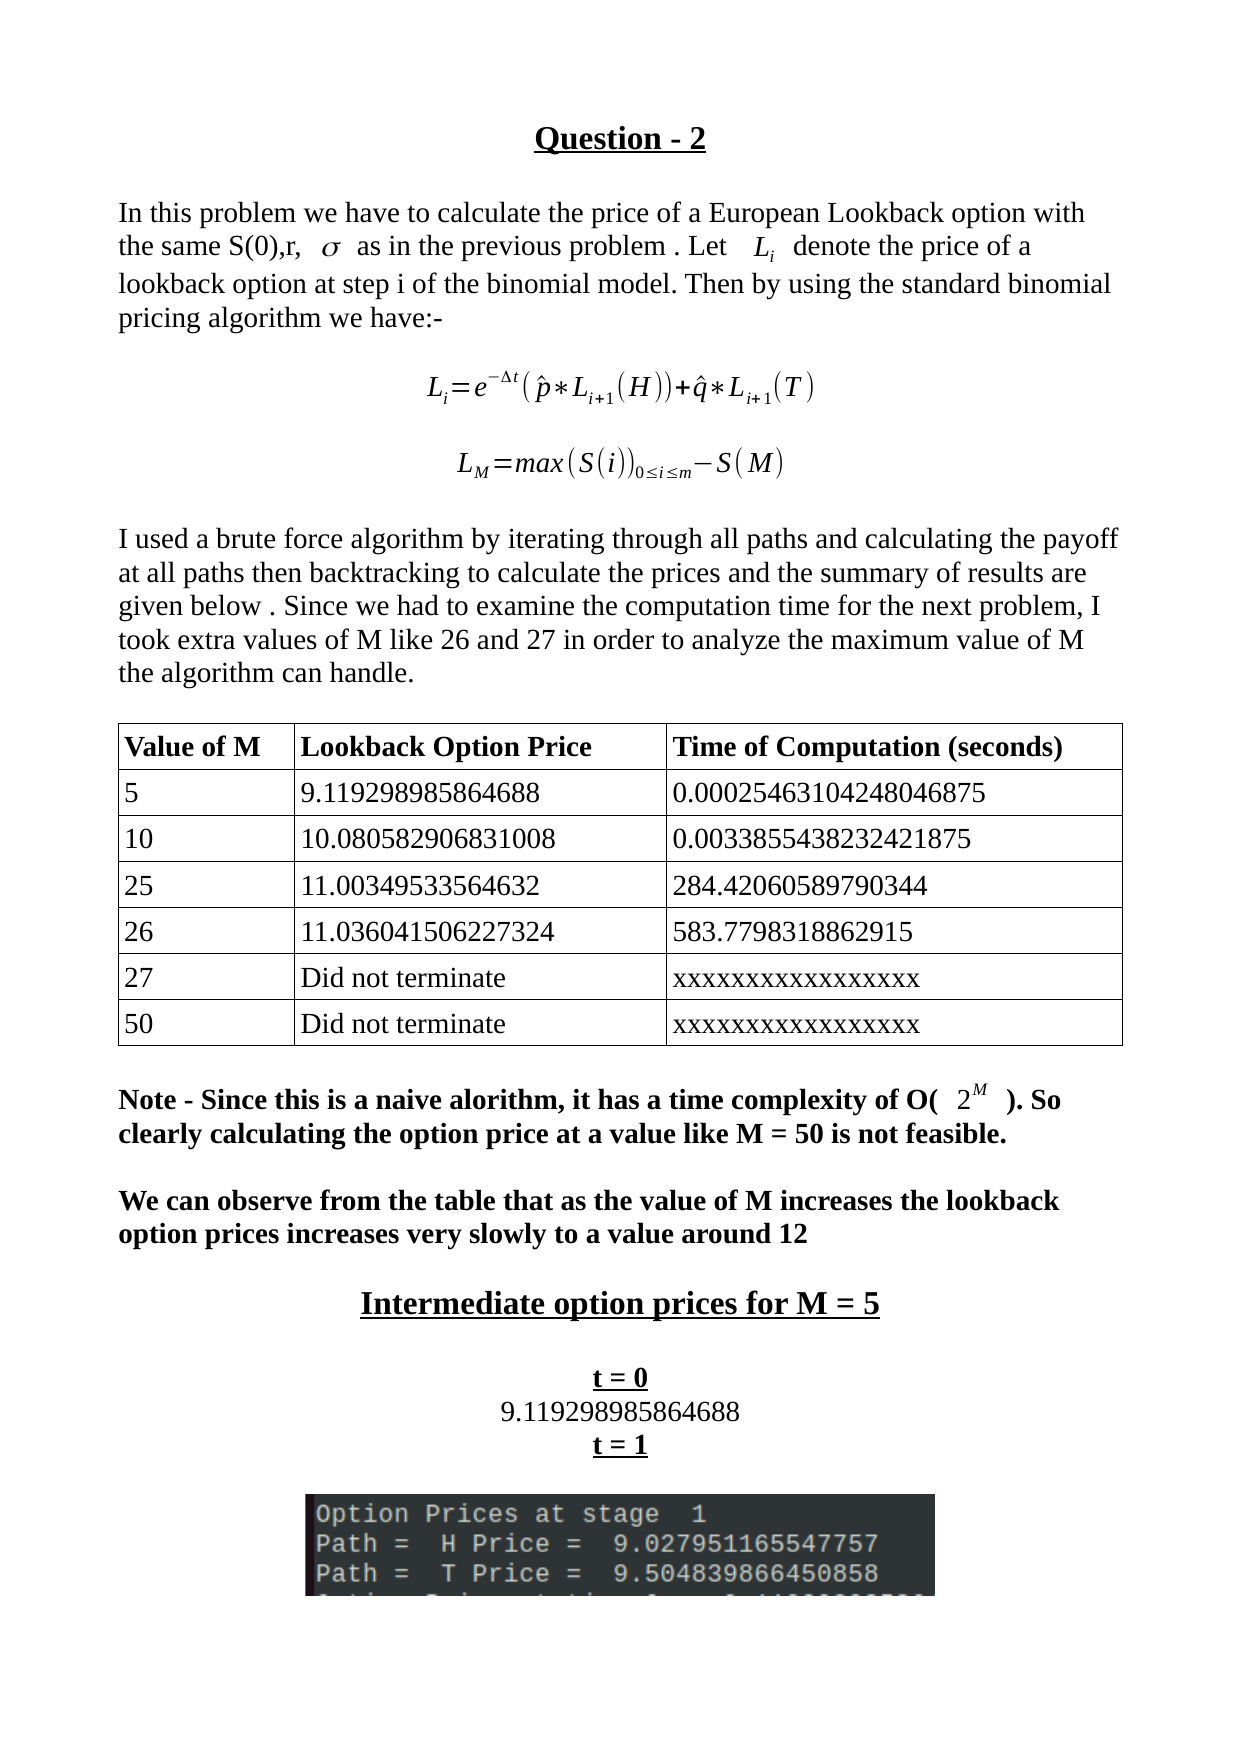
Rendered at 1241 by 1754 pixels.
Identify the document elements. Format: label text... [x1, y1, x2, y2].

table_cell 284.42060589790344 [667, 862, 1122, 907]
table_header Time of Computation (seconds) [667, 724, 1122, 769]
table_header Value of M [119, 724, 294, 769]
table_cell 50 [119, 1000, 294, 1045]
text In this problem we have to calculate the price of a European Lookback option with the same S(0),r,as in the previous problem . Let denote the price of a lookback option at step i of the binomial model. Then by using the standard binomial pricing algorithm we have:- [118, 195, 1122, 333]
text Note - Since this is a naive alorithm, it has a time complexity of O(). So clearly calculating the option price at a value like M = 50 is not feasible. [118, 1079, 1122, 1149]
text t = 0 [118, 1360, 1122, 1394]
text Intermediate option prices for M = 5 [118, 1284, 1122, 1322]
table_cell Did not terminate [295, 954, 666, 999]
table_cell 26 [119, 908, 294, 953]
picture [305, 1494, 935, 1596]
table_cell 25 [119, 862, 294, 907]
table_cell 583.7798318862915 [667, 908, 1122, 953]
table_cell 11.036041506227324 [295, 908, 666, 953]
text I used a brute force algorithm by iterating through all paths and calculating the payoff at all paths then backtracking to calculate the prices and the summary of results are given below . Since we had to examine the computation time for the next problem, I took extra values of M like 26 and 27 in order to analyze the maximum value of M the algorithm can handle. [118, 521, 1122, 689]
table_cell 27 [119, 954, 294, 999]
table_cell 9.119298985864688 [295, 770, 666, 815]
table_cell 5 [119, 770, 294, 815]
table_cell 0.0033855438232421875 [667, 816, 1122, 861]
text 9.119298985864688 [118, 1394, 1122, 1427]
table_cell 10.080582906831008 [295, 816, 666, 861]
text t = 1 [118, 1427, 1122, 1461]
text We can observe from the table that as the value of M increases the lookback option prices increases very slowly to a value around 12 [118, 1183, 1122, 1250]
table_header Lookback Option Price [295, 724, 666, 769]
text Question - 2 [118, 118, 1122, 156]
table_cell Did not terminate [295, 1000, 666, 1045]
table_cell 11.00349533564632 [295, 862, 666, 907]
table_cell 0.00025463104248046875 [667, 770, 1122, 815]
table_cell xxxxxxxxxxxxxxxxx [667, 954, 1122, 999]
table_cell xxxxxxxxxxxxxxxxx [667, 1000, 1122, 1045]
table_cell 10 [119, 816, 294, 861]
